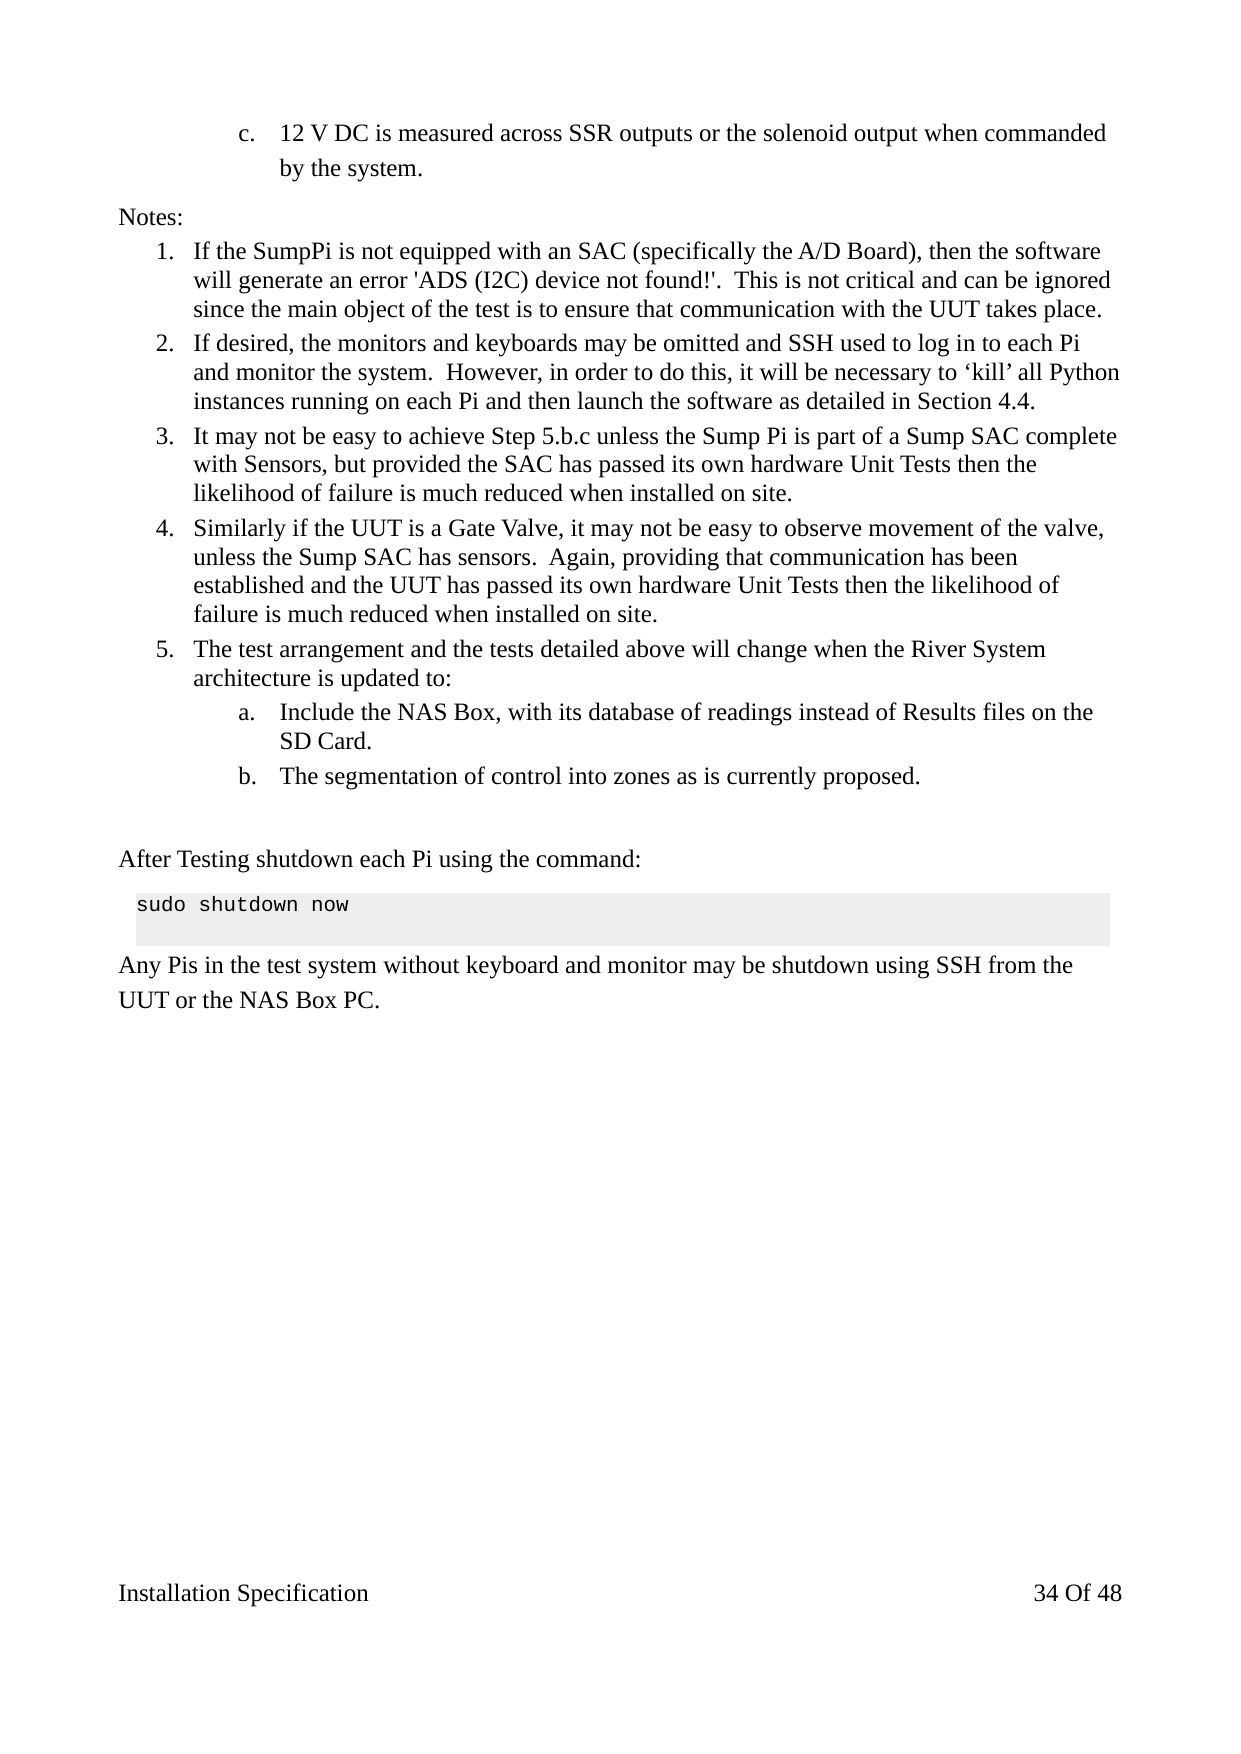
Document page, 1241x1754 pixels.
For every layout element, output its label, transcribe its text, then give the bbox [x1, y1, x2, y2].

list If desired, the monitors and keyboards may be omitted and SSH used to log in to each Pi and monitor the system. However, in order to do this, it will be necessary to ‘kill’ all Python instances running on each Pi and then launch the software as detailed in Section 4.4. [156, 328, 1122, 415]
list The segmentation of control into zones as is currently proposed. [238, 761, 1122, 789]
list Include the NAS Box, with its database of readings instead of Results files on the SD Card. [238, 697, 1122, 755]
list The test arrangement and the tests detailed above will change when the River System architecture is updated to: [156, 634, 1122, 691]
text After Testing shutdown each Pi using the command: [118, 844, 1122, 873]
text sudo shutdown now [136, 893, 1110, 917]
text Notes: [118, 202, 1122, 230]
list Similarly if the UUT is a Gate Valve, it may not be easy to observe movement of the valve, unless the Sump SAC has sensors. Again, providing that communication has been established and the UUT has passed its own hardware Unit Tests then the likelihood of failure is much reduced when installed on site. [156, 513, 1122, 628]
text Any Pis in the test system without keyboard and monitor may be shutdown using SSH from the UUT or the NAS Box PC. [118, 950, 1122, 1013]
list It may not be easy to achieve Step 5.b.c unless the Sump Pi is part of a Sump SAC complete with Sensors, but provided the SAC has passed its own hardware Unit Tests then the likelihood of failure is much reduced when installed on site. [156, 421, 1122, 507]
list If the SumpPi is not equipped with an SAC (specifically the A/D Board), then the software will generate an error 'ADS (I2C) device not found!'. This is not critical and can be ignored since the main object of the test is to ensure that communication with the UUT takes place. [156, 236, 1122, 323]
list 12 V DC is measured across SSR outputs or the solenoid output when commanded by the system. [238, 118, 1122, 181]
